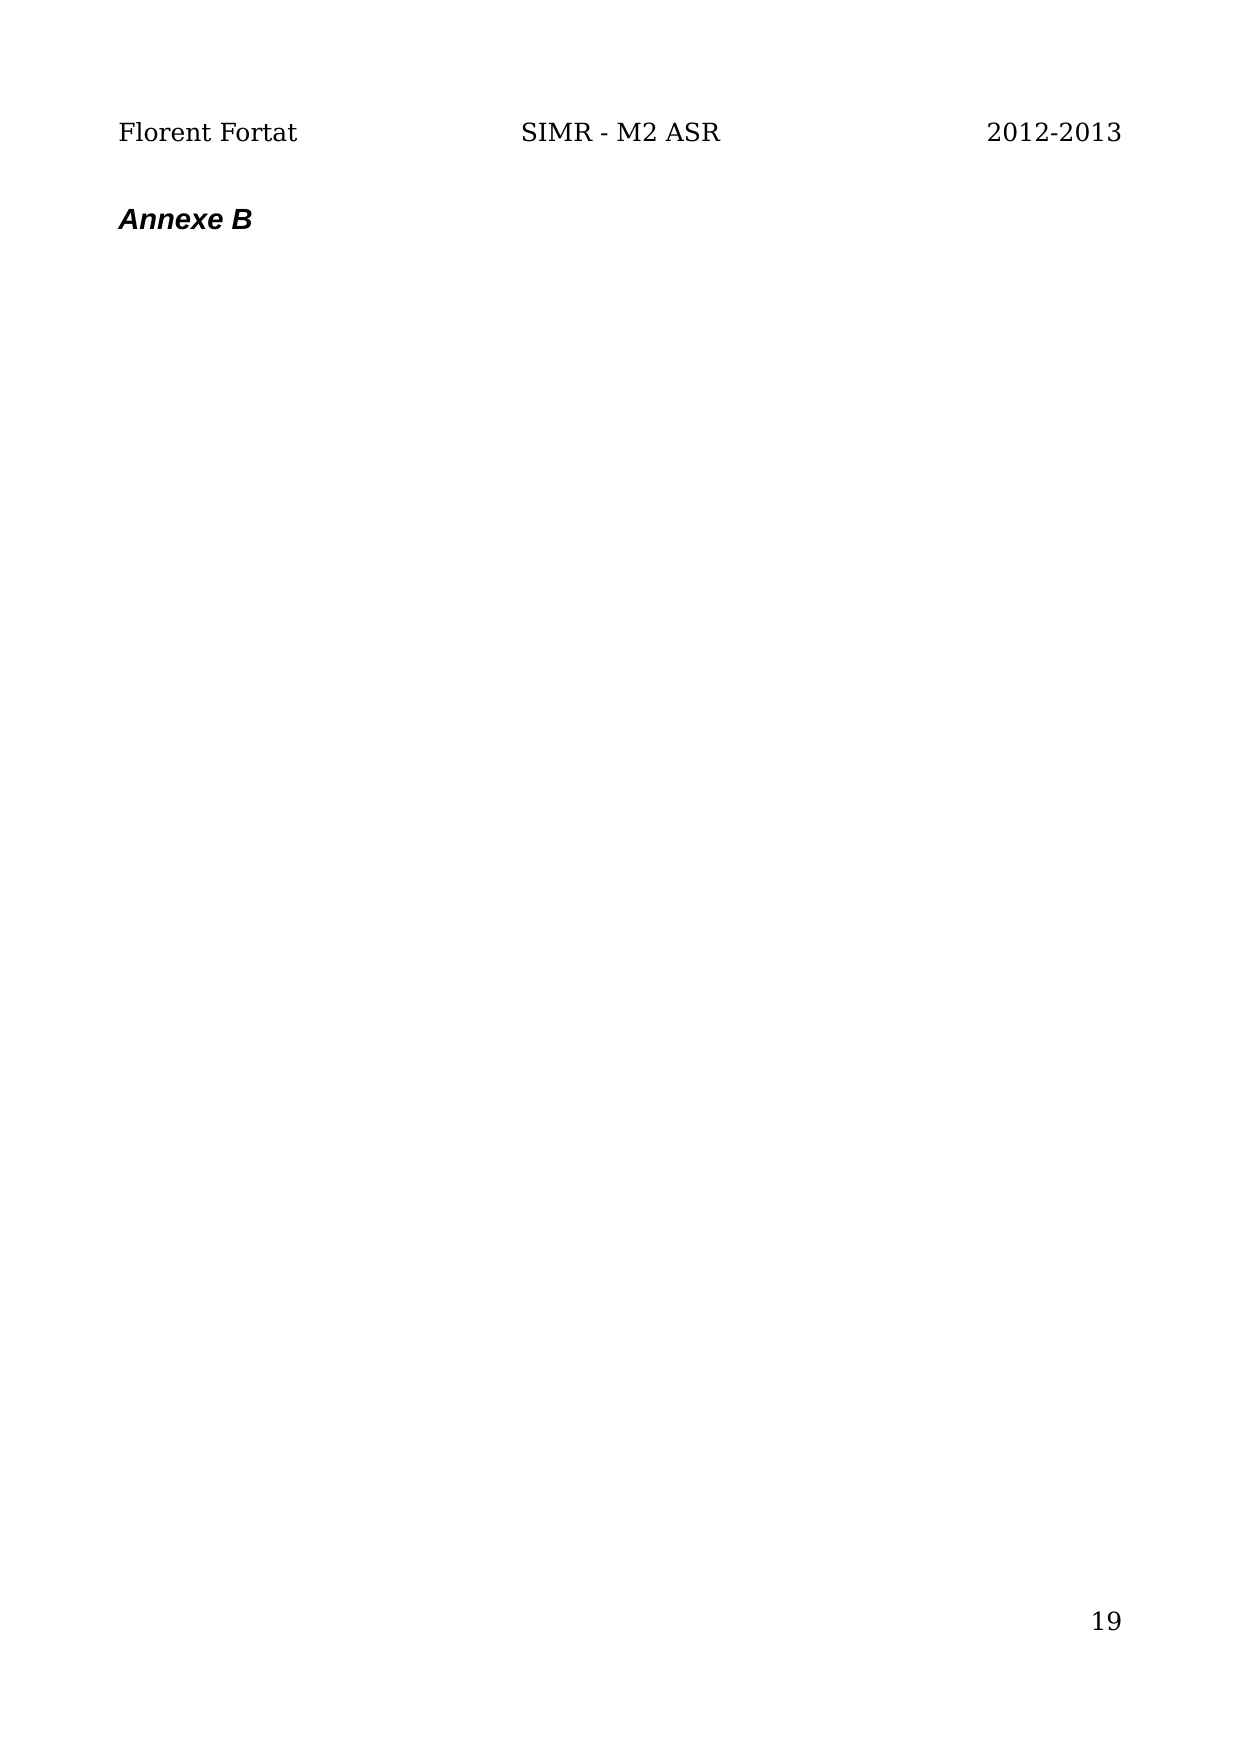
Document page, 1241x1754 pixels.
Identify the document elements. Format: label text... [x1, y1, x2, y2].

subtitle Annexe B [118, 202, 1122, 235]
